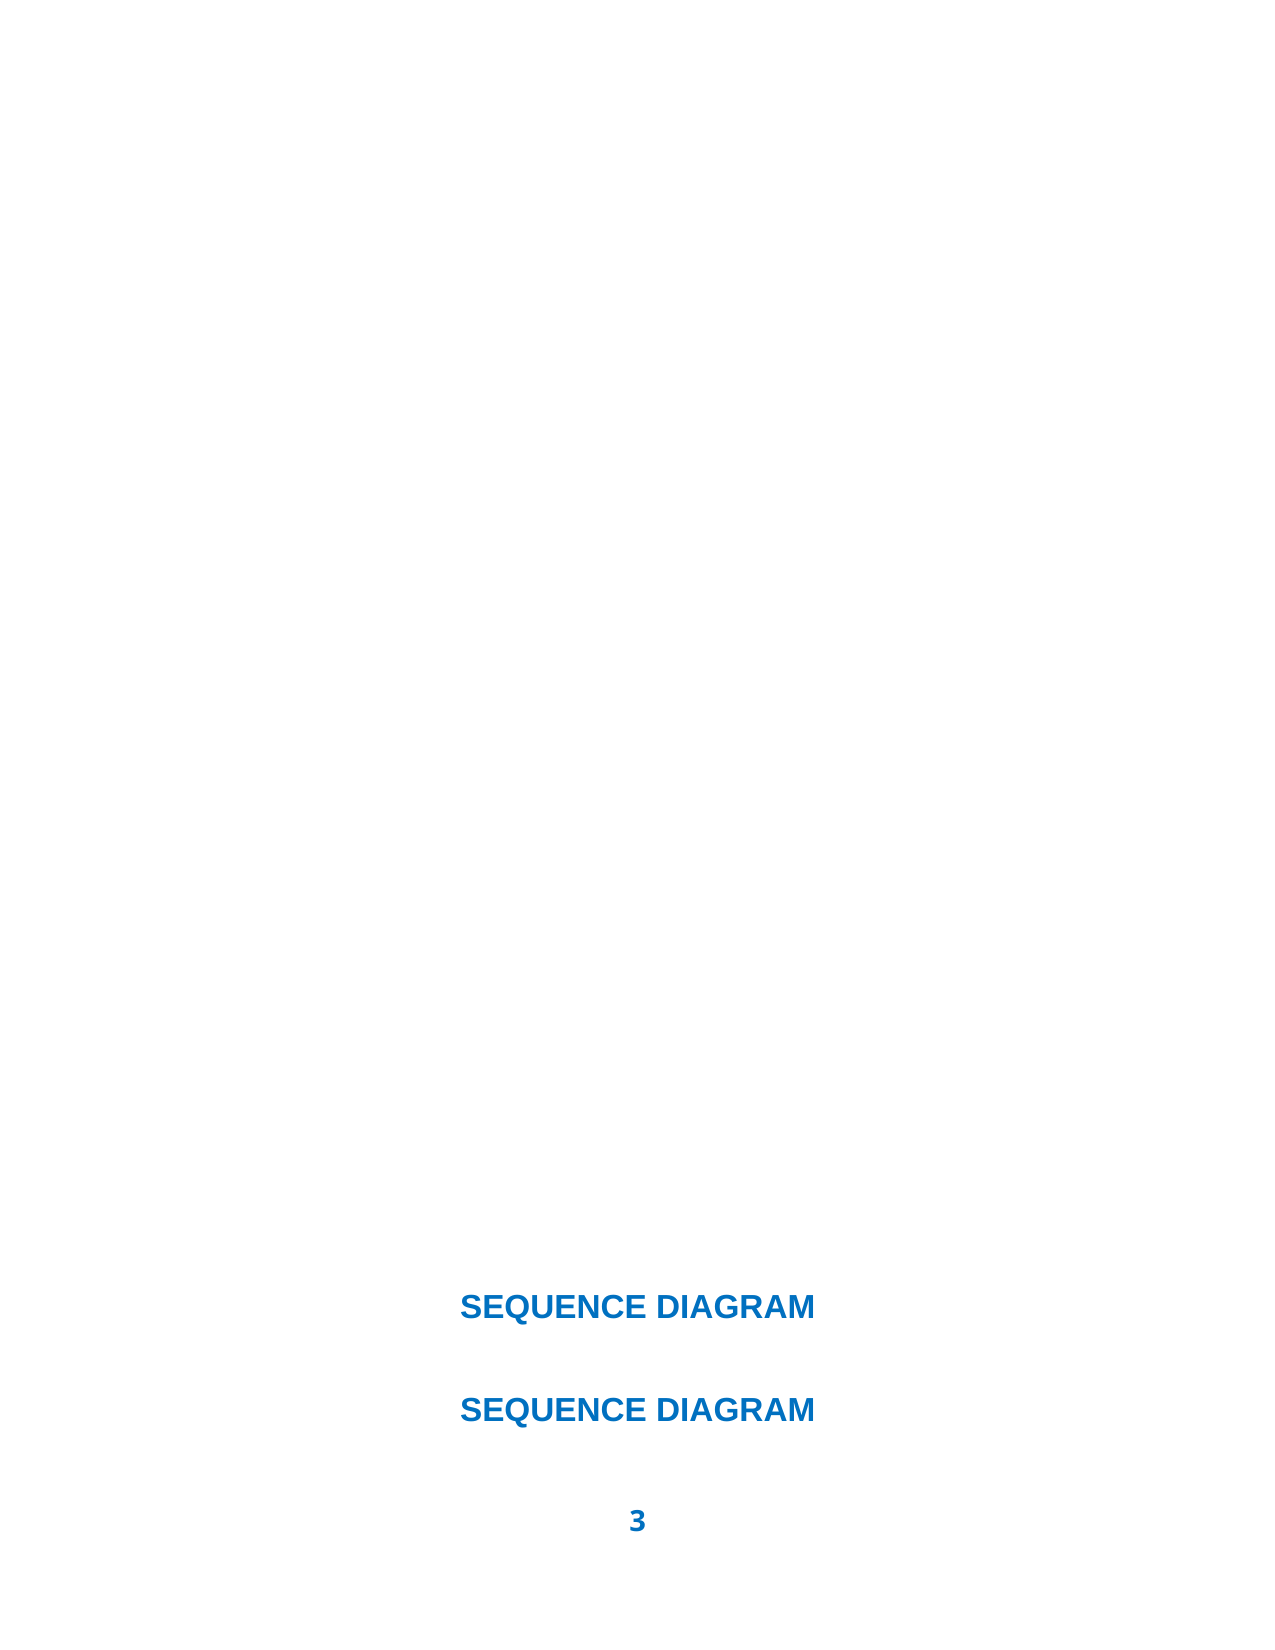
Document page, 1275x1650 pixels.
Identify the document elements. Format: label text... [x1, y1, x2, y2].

text SEQUENCE DIAGRAM [150, 1390, 1125, 1429]
text SEQUENCE DIAGRAM [150, 1287, 1125, 1326]
